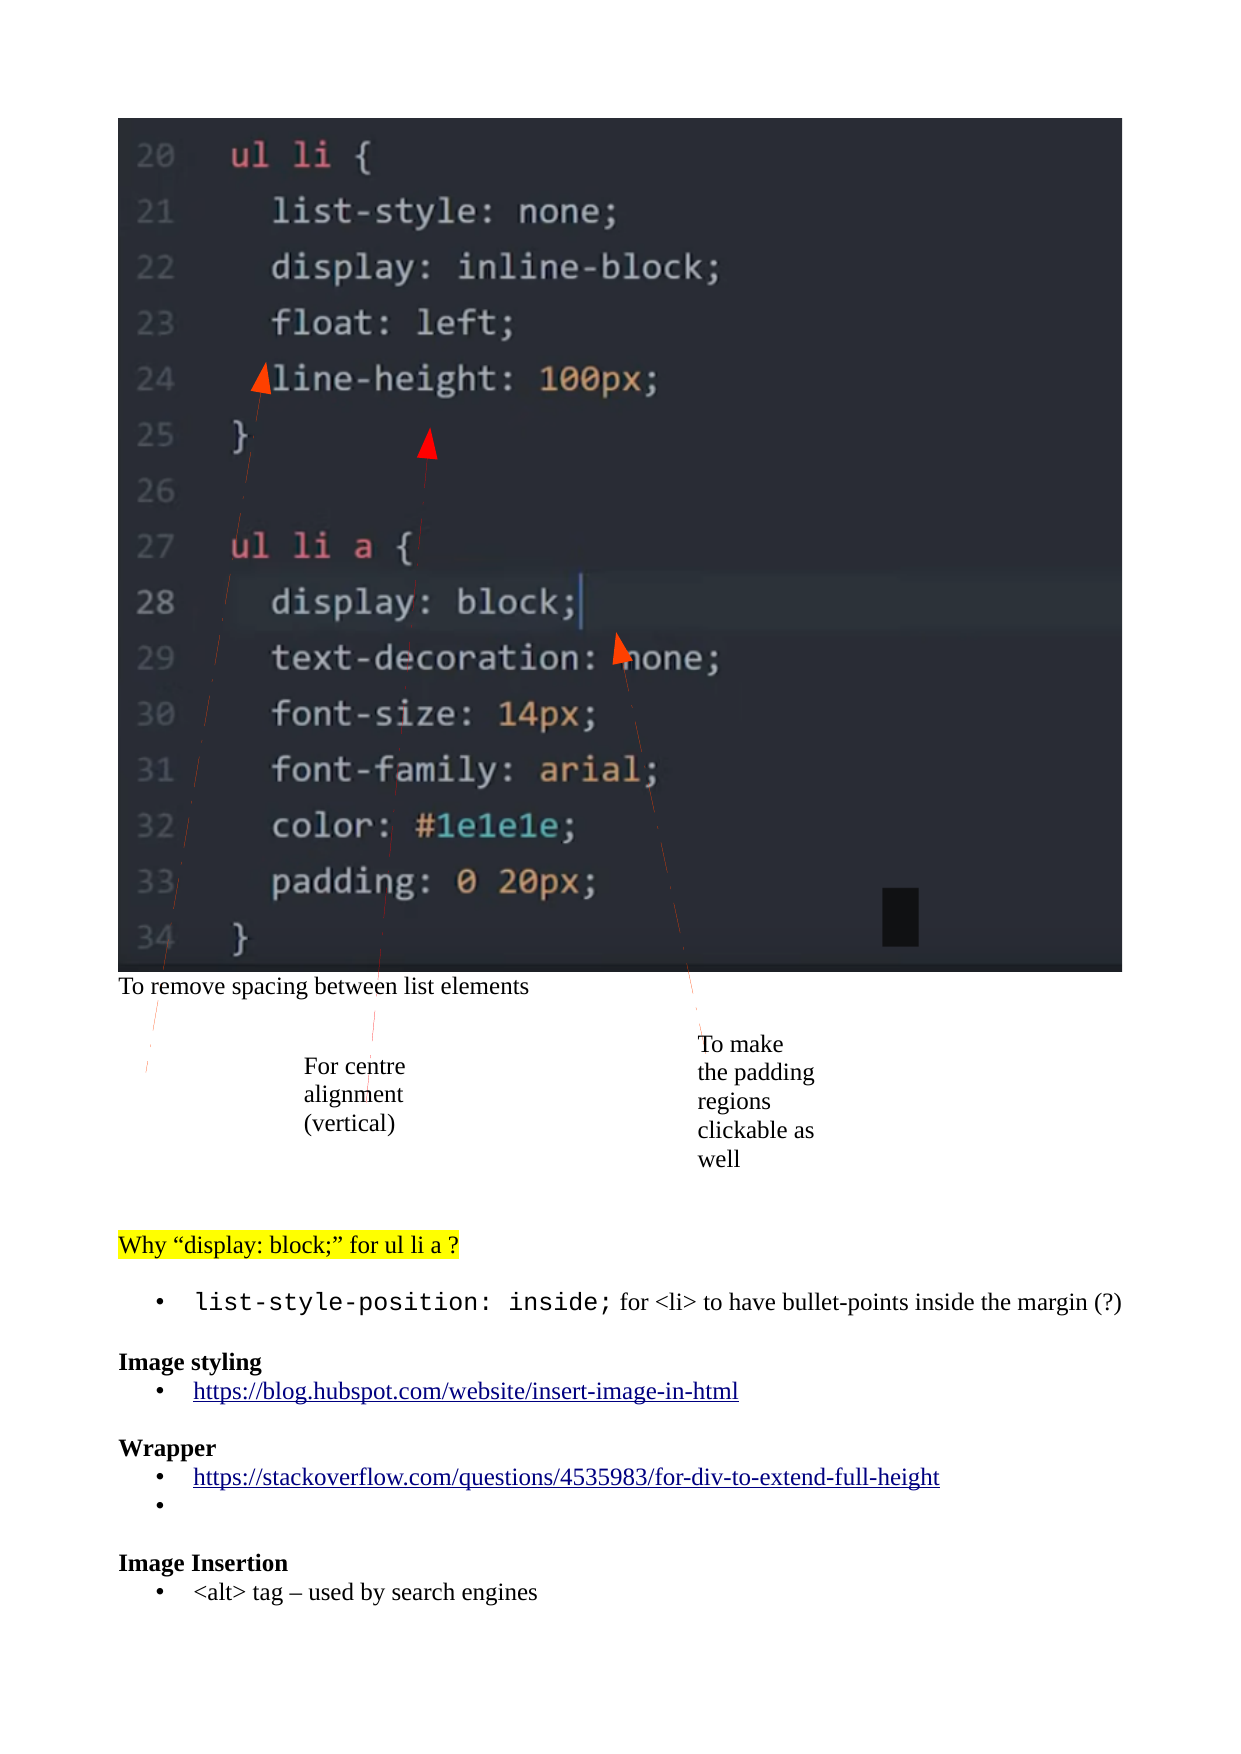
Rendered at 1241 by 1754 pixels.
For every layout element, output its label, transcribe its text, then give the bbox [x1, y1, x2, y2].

text Image styling [118, 1347, 1122, 1376]
text To remove spacing between list elements [118, 972, 1122, 1000]
picture [118, 118, 1123, 972]
list list-style-position: inside; for <li> to have bullet-points inside the margin (?) [156, 1287, 1122, 1318]
text Image Insertion [118, 1548, 1122, 1577]
list <alt> tag – used by search engines [156, 1577, 1122, 1606]
text Why “display: block;” for ul li a ? [118, 1230, 1122, 1259]
list https://blog.hubspot.com/website/insert-image-in-html [156, 1376, 1122, 1404]
text Wrapper [118, 1433, 1122, 1462]
list https://stackoverflow.com/questions/4535983/for-div-to-extend-full-height [156, 1462, 1122, 1491]
